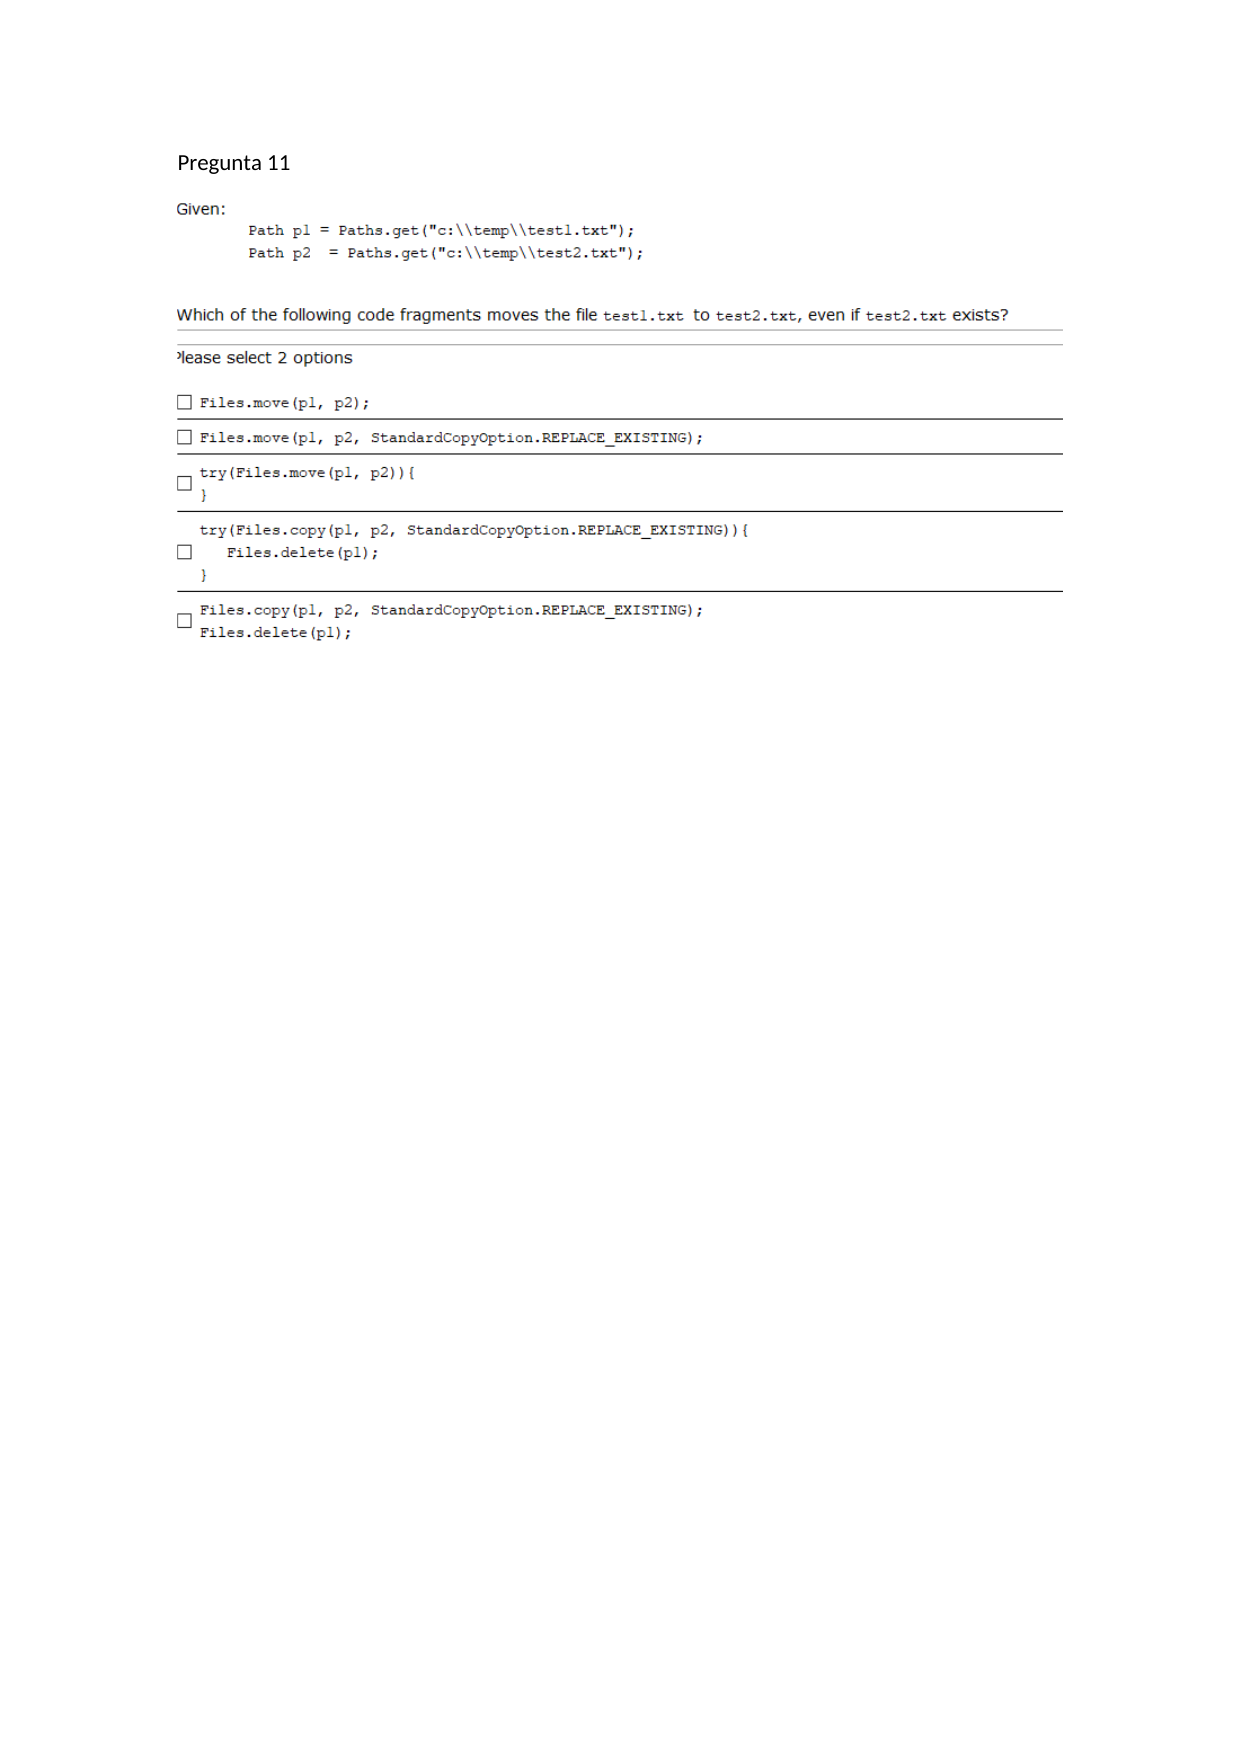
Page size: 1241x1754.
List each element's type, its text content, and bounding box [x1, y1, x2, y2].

text Pregunta 11 [177, 148, 1063, 176]
picture [177, 200, 1063, 654]
